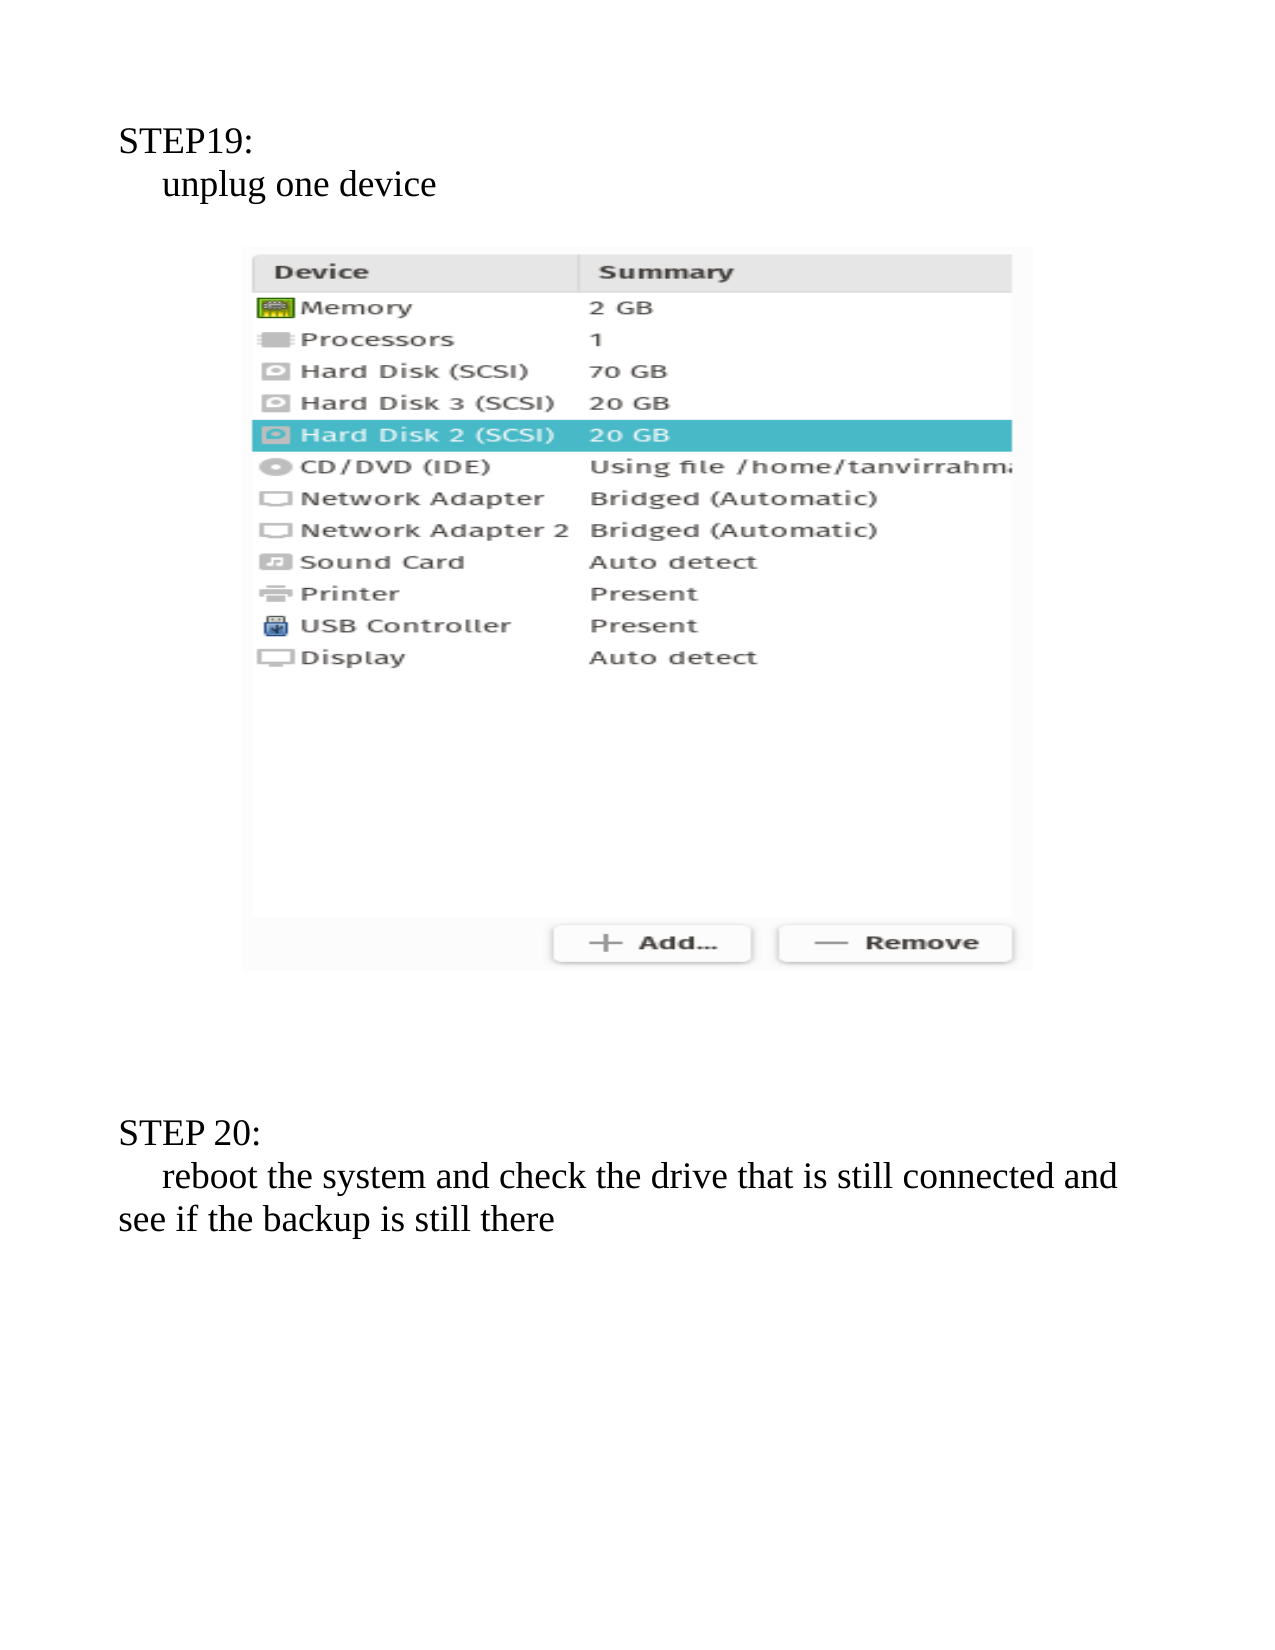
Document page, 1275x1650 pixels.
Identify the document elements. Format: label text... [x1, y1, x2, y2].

text STEP 20: [118, 1110, 1157, 1153]
text reboot the system and check the drive that is still connected and see if the backup is still there [118, 1153, 1157, 1239]
text unplug one device [118, 161, 1157, 204]
picture [241, 247, 1034, 971]
text STEP19: [118, 118, 1157, 161]
